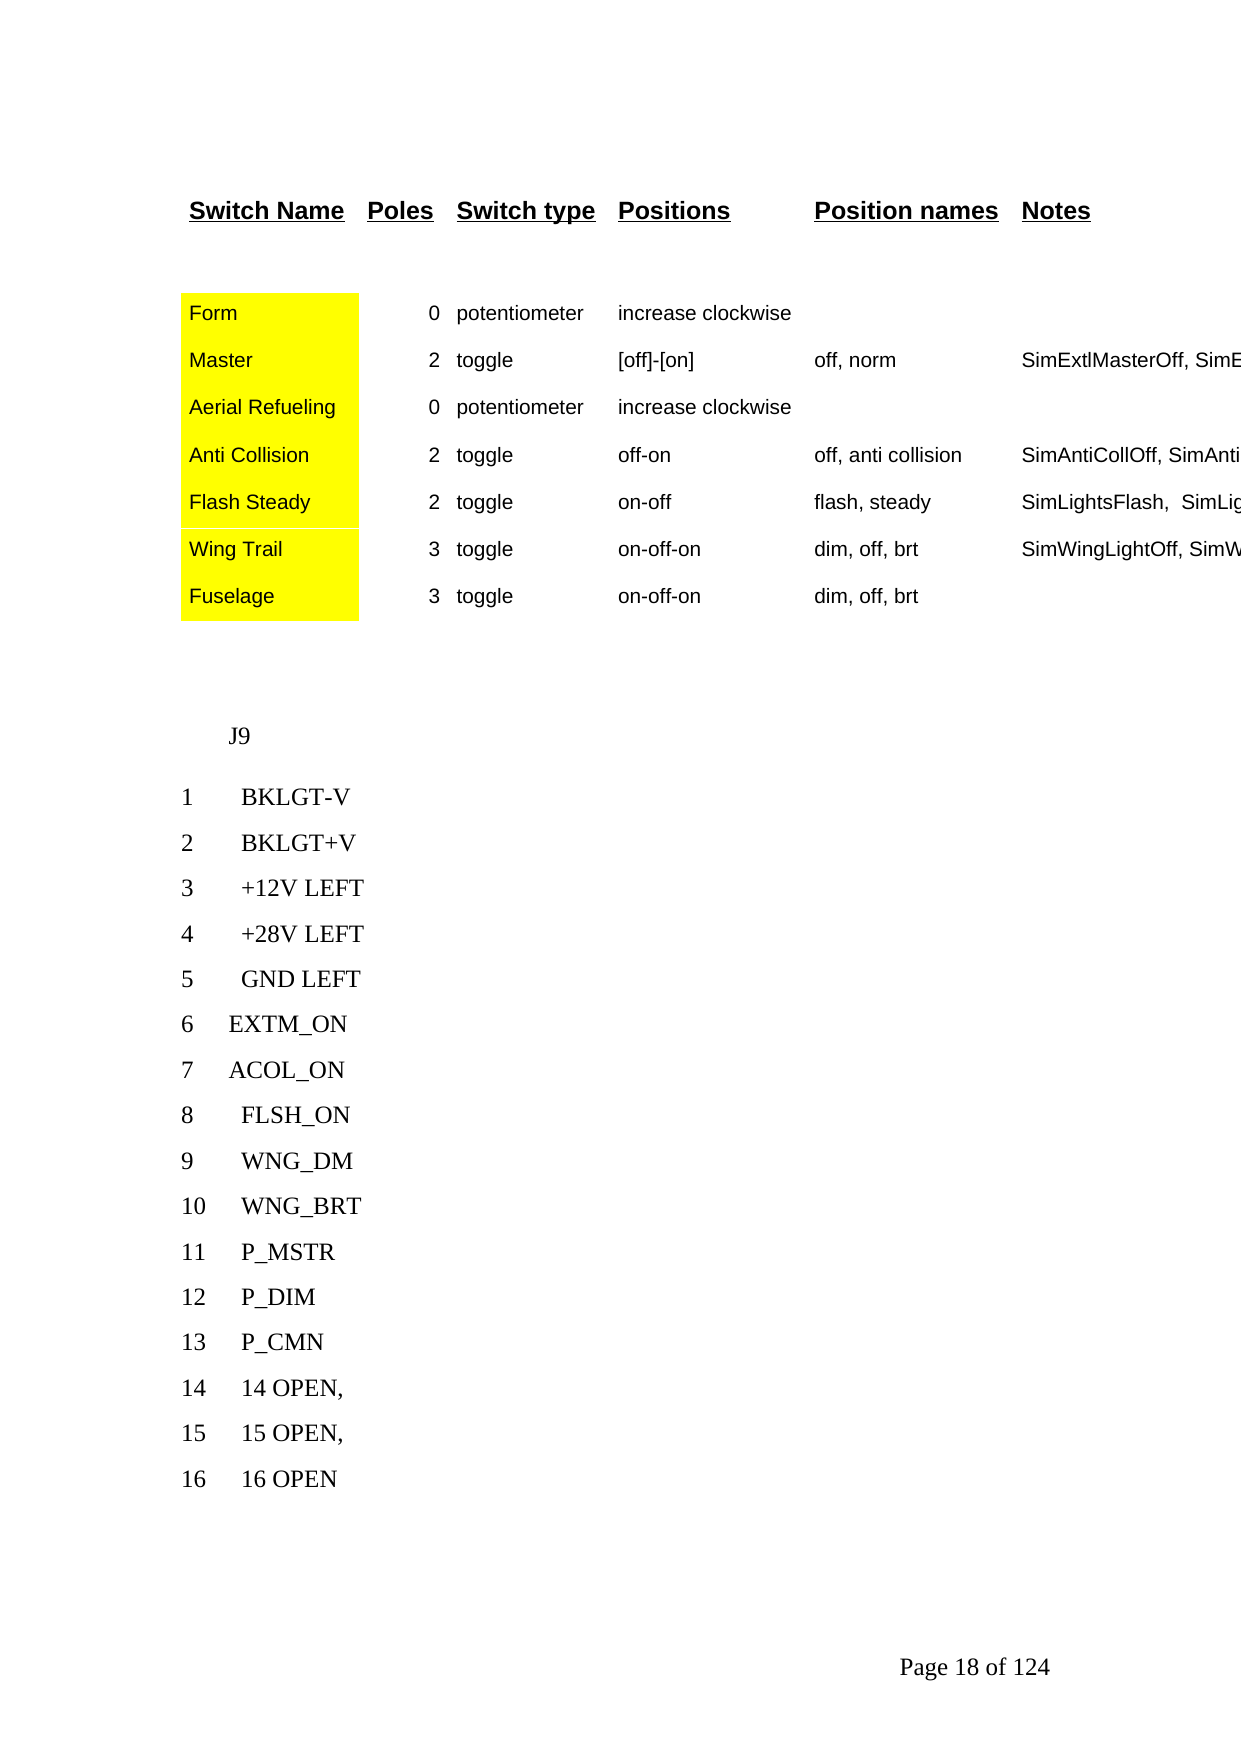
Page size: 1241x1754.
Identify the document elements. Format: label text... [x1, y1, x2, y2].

table_cell on-off-on [610, 576, 806, 621]
table_cell Fuselage [181, 576, 359, 621]
table_cell dim, off, brt [806, 529, 1013, 576]
table_cell 3 [359, 529, 448, 576]
table_cell toggle [448, 576, 609, 621]
table_cell [1013, 576, 1240, 621]
table_cell potentiometer [448, 293, 609, 340]
table_cell EXTM_ON [220, 1001, 378, 1047]
table_cell SimAntiCollOff, SimAntiCollOn [1013, 434, 1240, 481]
table_cell SimLightsFlash, SimLightsSteady [1013, 481, 1240, 528]
table_cell [806, 387, 1013, 434]
table_cell Flash Steady [181, 481, 359, 528]
table_cell 13 [173, 1319, 220, 1364]
table_cell toggle [448, 434, 609, 481]
table_cell on-off-on [610, 529, 806, 576]
table_cell flash, steady [806, 481, 1013, 528]
table_cell 16 [173, 1455, 220, 1501]
table_cell WNG_BRT [220, 1183, 378, 1228]
table_cell 15 [173, 1410, 220, 1455]
table_cell 15 OPEN, [220, 1410, 378, 1455]
table_cell increase clockwise [610, 293, 1013, 340]
table_cell toggle [448, 529, 609, 576]
table_header [173, 713, 220, 774]
table_cell [off]-[on] [610, 340, 806, 387]
table_cell Anti Collision [181, 434, 359, 481]
table_cell 0 [359, 387, 448, 434]
table_cell BKLGT-V [220, 774, 378, 819]
table_cell 8 [173, 1092, 220, 1137]
table_cell [610, 247, 806, 292]
table_cell 11 [173, 1228, 220, 1274]
table_cell WNG_DM [220, 1138, 378, 1183]
table_header Position names [806, 188, 1013, 247]
table_header Notes [1013, 188, 1240, 247]
table_cell Wing Trail [181, 529, 359, 576]
table_cell off-on [610, 434, 806, 481]
table_cell 2 [173, 820, 220, 865]
table_cell 14 OPEN, [220, 1365, 378, 1410]
table_cell 12 [173, 1274, 220, 1319]
table_cell 2 [359, 340, 448, 387]
table_header Positions [610, 188, 806, 247]
table_cell 5 [173, 956, 220, 1001]
table_header Switch Name [181, 188, 359, 247]
table_cell [448, 247, 609, 292]
table_cell [1013, 387, 1240, 434]
table_cell 7 [173, 1047, 220, 1092]
table_cell 6 [173, 1001, 220, 1047]
table_cell [806, 247, 1013, 292]
table_cell toggle [448, 340, 609, 387]
table_cell increase clockwise [610, 387, 806, 434]
table_cell SimWingLightOff, SimWingLightBrt [1013, 529, 1240, 576]
table_cell +12V LEFT [220, 865, 378, 910]
table_cell 16 OPEN [220, 1455, 378, 1501]
table_cell P_MSTR [220, 1228, 378, 1274]
table_cell dim, off, brt [806, 576, 1013, 621]
table_cell 2 [359, 481, 448, 528]
table_header Poles [359, 188, 448, 247]
table_cell 10 [173, 1183, 220, 1228]
table_cell Master [181, 340, 359, 387]
table_cell [359, 247, 448, 292]
table_cell [181, 247, 359, 292]
table_cell Aerial Refueling [181, 387, 359, 434]
table_cell on-off [610, 481, 806, 528]
table_cell 2 [359, 434, 448, 481]
table_cell 3 [173, 865, 220, 910]
table_cell off, norm [806, 340, 1013, 387]
table_header J9 [220, 713, 378, 774]
table_cell 14 [173, 1365, 220, 1410]
table_cell +28V LEFT [220, 910, 378, 956]
table_cell P_DIM [220, 1274, 378, 1319]
table_cell 1 [173, 774, 220, 819]
table_cell [1013, 247, 1240, 292]
table_cell P_CMN [220, 1319, 378, 1364]
table_cell [1013, 293, 1240, 340]
table_header Switch type [448, 188, 609, 247]
table_cell 3 [359, 576, 448, 621]
table_cell off, anti collision [806, 434, 1013, 481]
table_cell potentiometer [448, 387, 609, 434]
table_cell FLSH_ON [220, 1092, 378, 1137]
table_cell GND LEFT [220, 956, 378, 1001]
table_cell ACOL_ON [220, 1047, 378, 1092]
table_cell SimExtlMasterOff, SimExtlMasterNorm [1013, 340, 1240, 387]
table_cell 4 [173, 910, 220, 956]
table_cell toggle [448, 481, 609, 528]
table_cell Form [181, 293, 359, 340]
table_cell 0 [359, 293, 448, 340]
table_cell 9 [173, 1138, 220, 1183]
table_cell BKLGT+V [220, 820, 378, 865]
